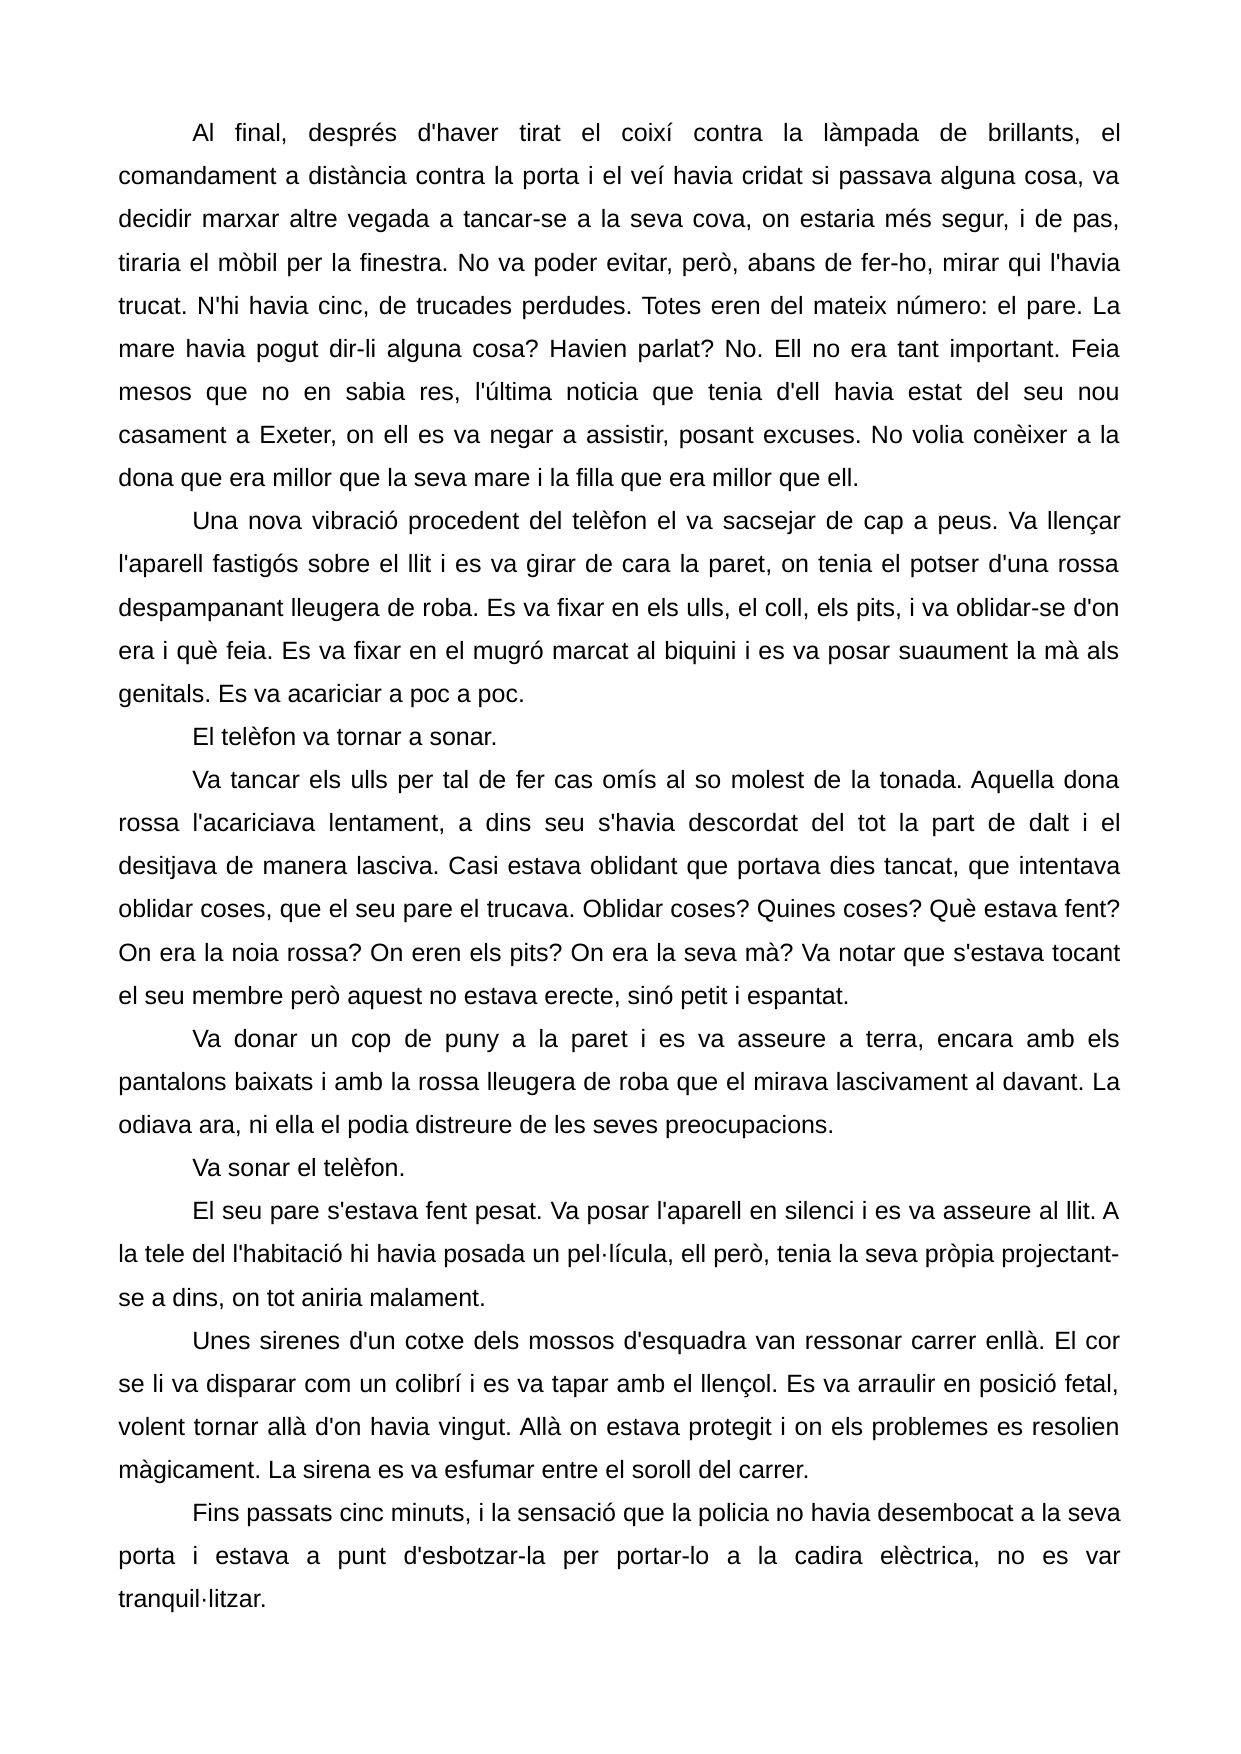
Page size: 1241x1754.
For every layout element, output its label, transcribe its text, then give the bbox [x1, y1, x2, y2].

text El seu pare s'estava fent pesat. Va posar l'aparell en silenci i es va asseure al llit. A la tele del l'habitació hi havia posada un pel·lícula, ell però, tenia la seva pròpia projectant-se a dins, on tot aniria malament. [118, 1196, 1122, 1311]
text Unes sirenes d'un cotxe dels mossos d'esquadra van ressonar carrer enllà. El cor se li va disparar com un colibrí i es va tapar amb el llençol. Es va arraulir en posició fetal, volent tornar allà d'on havia vingut. Allà on estava protegit i on els problemes es resolien màgicament. La sirena es va esfumar entre el soroll del carrer. [118, 1326, 1122, 1484]
text Va donar un cop de puny a la paret i es va asseure a terra, encara amb els pantalons baixats i amb la rossa lleugera de roba que el mirava lascivament al davant. La odiava ara, ni ella el podia distreure de les seves preocupacions. [118, 1024, 1122, 1139]
text Fins passats cinc minuts, i la sensació que la policia no havia desembocat a la seva porta i estava a punt d'esbotzar-la per portar-lo a la cadira elèctrica, no es var tranquil·litzar. [118, 1498, 1122, 1613]
text Al final, després d'haver tirat el coixí contra la làmpada de brillants, el comandament a distància contra la porta i el veí havia cridat si passava alguna cosa, va decidir marxar altre vegada a tancar-se a la seva cova, on estaria més segur, i de pas, tiraria el mòbil per la finestra. No va poder evitar, però, abans de fer-ho, mirar qui l'havia trucat. N'hi havia cinc, de trucades perdudes. Totes eren del mateix número: el pare. La mare havia pogut dir-li alguna cosa? Havien parlat? No. Ell no era tant important. Feia mesos que no en sabia res, l'última noticia que tenia d'ell havia estat del seu nou casament a Exeter, on ell es va negar a assistir, posant excuses. No volia conèixer a la dona que era millor que la seva mare i la filla que era millor que ell. [118, 118, 1122, 492]
text Va sonar el telèfon. [118, 1153, 1122, 1182]
text Va tancar els ulls per tal de fer cas omís al so molest de la tonada. Aquella dona rossa l'acariciava lentament, a dins seu s'havia descordat del tot la part de dalt i el desitjava de manera lasciva. Casi estava oblidant que portava dies tancat, que intentava oblidar coses, que el seu pare el trucava. Oblidar coses? Quines coses? Què estava fent? On era la noia rossa? On eren els pits? On era la seva mà? Va notar que s'estava tocant el seu membre però aquest no estava erecte, sinó petit i espantat. [118, 765, 1122, 1009]
text El telèfon va tornar a sonar. [118, 722, 1122, 751]
text Una nova vibració procedent del telèfon el va sacsejar de cap a peus. Va llençar l'aparell fastigós sobre el llit i es va girar de cara la paret, on tenia el potser d'una rossa despampanant lleugera de roba. Es va fixar en els ulls, el coll, els pits, i va oblidar-se d'on era i què feia. Es va fixar en el mugró marcat al biquini i es va posar suaument la mà als genitals. Es va acariciar a poc a poc. [118, 506, 1122, 707]
